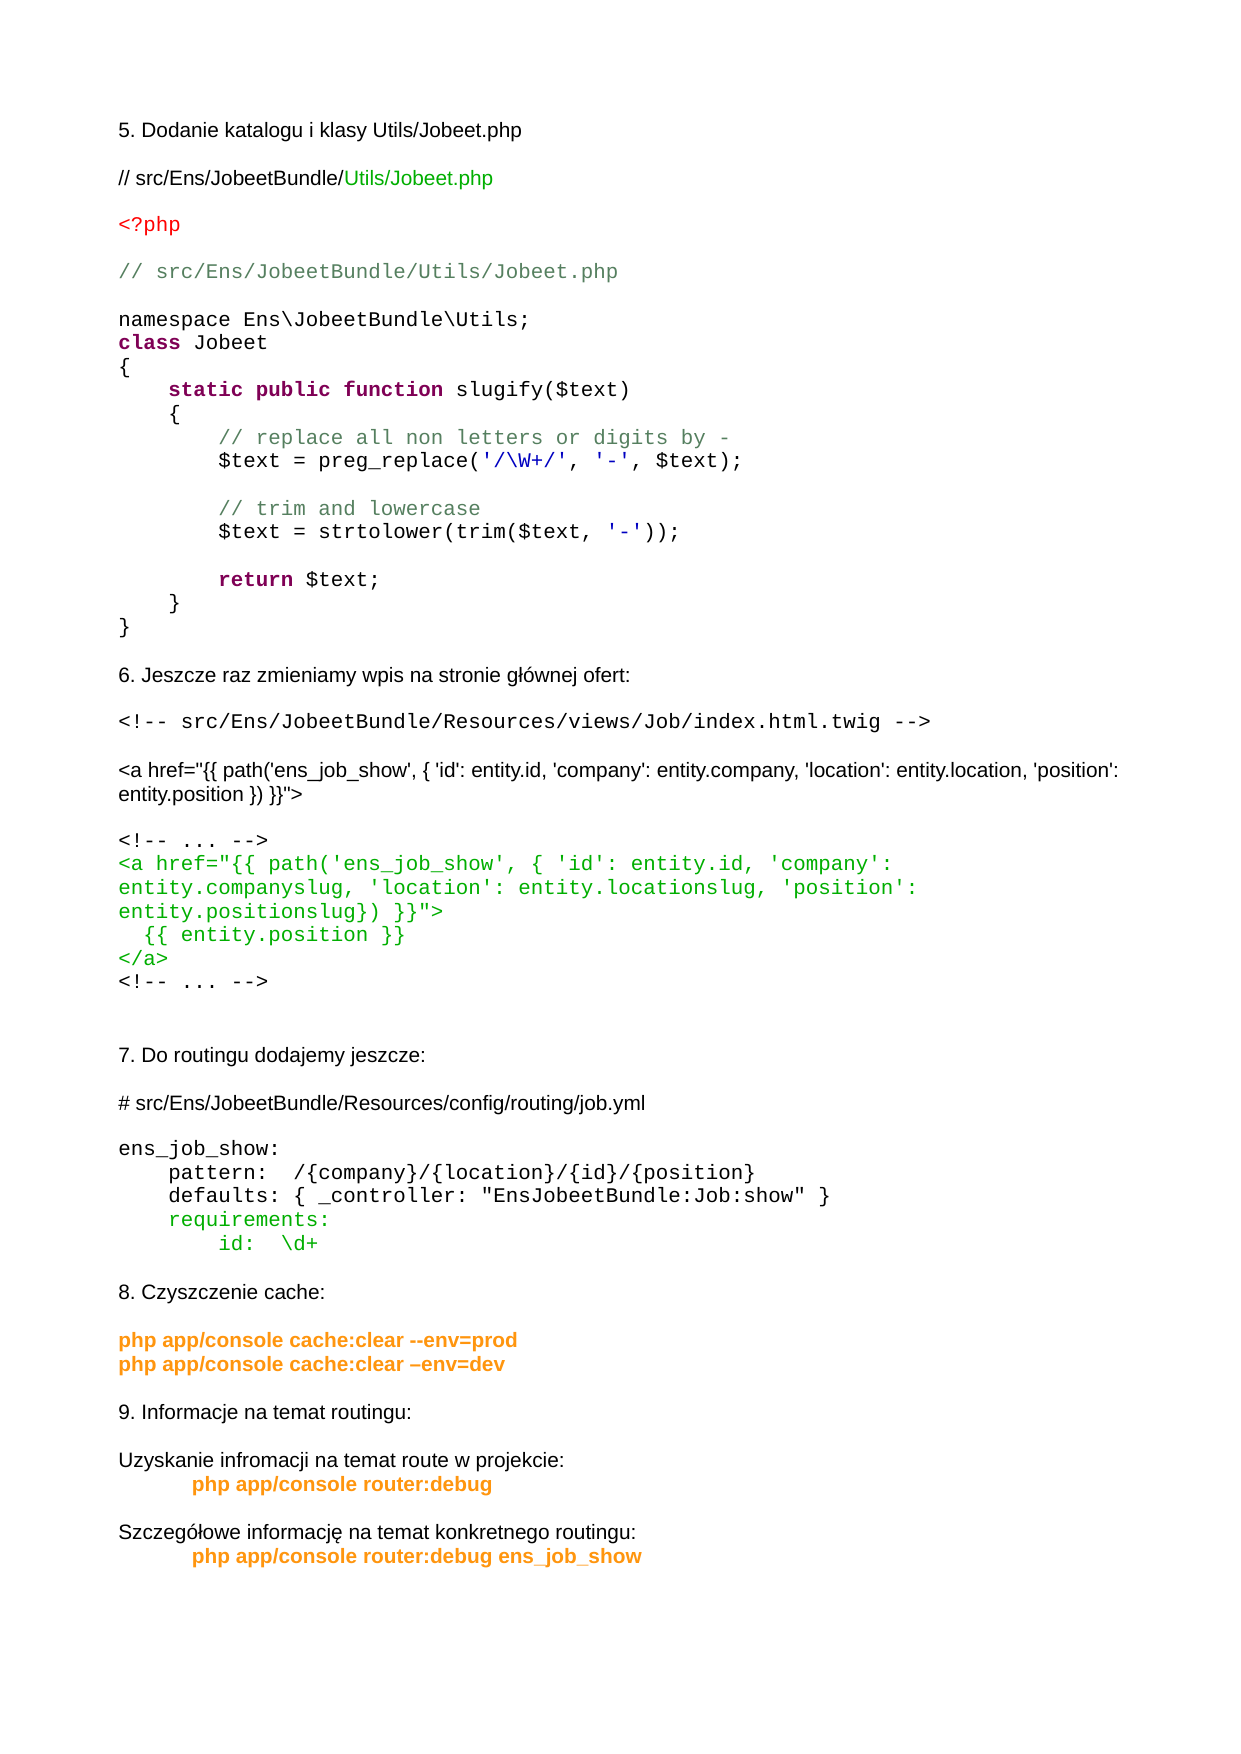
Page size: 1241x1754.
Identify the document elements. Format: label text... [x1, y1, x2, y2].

text } [118, 592, 1122, 616]
text <a href="{{ path('ens_job_show', { 'id': entity.id, 'company': entity.company, 'location': entity.location, 'position': entity.position }) }}"> [118, 758, 1122, 806]
text { [118, 403, 1122, 427]
text php app/console cache:clear –env=dev [118, 1352, 1122, 1376]
text static public function slugify($text) [118, 379, 1122, 403]
text Uzyskanie infromacji na temat route w projekcie: [118, 1448, 1122, 1472]
text {{ entity.position }} [118, 924, 1122, 948]
text ens_job_show: [118, 1138, 1122, 1162]
text // replace all non letters or digits by - [118, 427, 1122, 450]
text } [118, 616, 1122, 639]
text namespace Ens\JobeetBundle\Utils; [118, 308, 1122, 332]
text $text = strtolower(trim($text, '-')); [118, 521, 1122, 545]
text 7. Do routingu dodajemy jeszcze: [118, 1042, 1122, 1066]
text // src/Ens/JobeetBundle/Utils/Jobeet.php [118, 166, 1122, 190]
text requirements: [118, 1209, 1122, 1233]
text <!-- ... --> [118, 972, 1122, 995]
text { [118, 356, 1122, 379]
text php app/console router:debug [118, 1472, 1122, 1496]
text # src/Ens/JobeetBundle/Resources/config/routing/job.yml [118, 1090, 1122, 1114]
text <a href="{{ path('ens_job_show', { 'id': entity.id, 'company': entity.companyslug, 'location': entity.locationslug, 'position': entity.positionslug}) }}"> [118, 853, 1122, 924]
text class Jobeet [118, 332, 1122, 356]
text <!-- ... --> [118, 830, 1122, 853]
text // src/Ens/JobeetBundle/Utils/Jobeet.php [118, 261, 1122, 285]
text return $text; [118, 569, 1122, 592]
text id: \d+ [118, 1233, 1122, 1256]
text <!-- src/Ens/JobeetBundle/Resources/views/Job/index.html.twig --> [118, 711, 1122, 734]
text // trim and lowercase [118, 498, 1122, 521]
text </a> [118, 948, 1122, 972]
text php app/console router:debug ens_job_show [118, 1543, 1122, 1567]
text 6. Jeszcze raz zmieniamy wpis na stronie głównej ofert: [118, 663, 1122, 687]
text php app/console cache:clear --env=prod [118, 1328, 1122, 1352]
text $text = preg_replace('/\W+/', '-', $text); [118, 450, 1122, 474]
text pattern: /{company}/{location}/{id}/{position} [118, 1162, 1122, 1185]
text 9. Informacje na temat routingu: [118, 1400, 1122, 1424]
text defaults: { _controller: "EnsJobeetBundle:Job:show" } [118, 1185, 1122, 1209]
text 5. Dodanie katalogu i klasy Utils/Jobeet.php [118, 118, 1122, 142]
text <?php [118, 214, 1122, 238]
text Szczegółowe informację na temat konkretnego routingu: [118, 1519, 1122, 1543]
text 8. Czyszczenie cache: [118, 1280, 1122, 1304]
